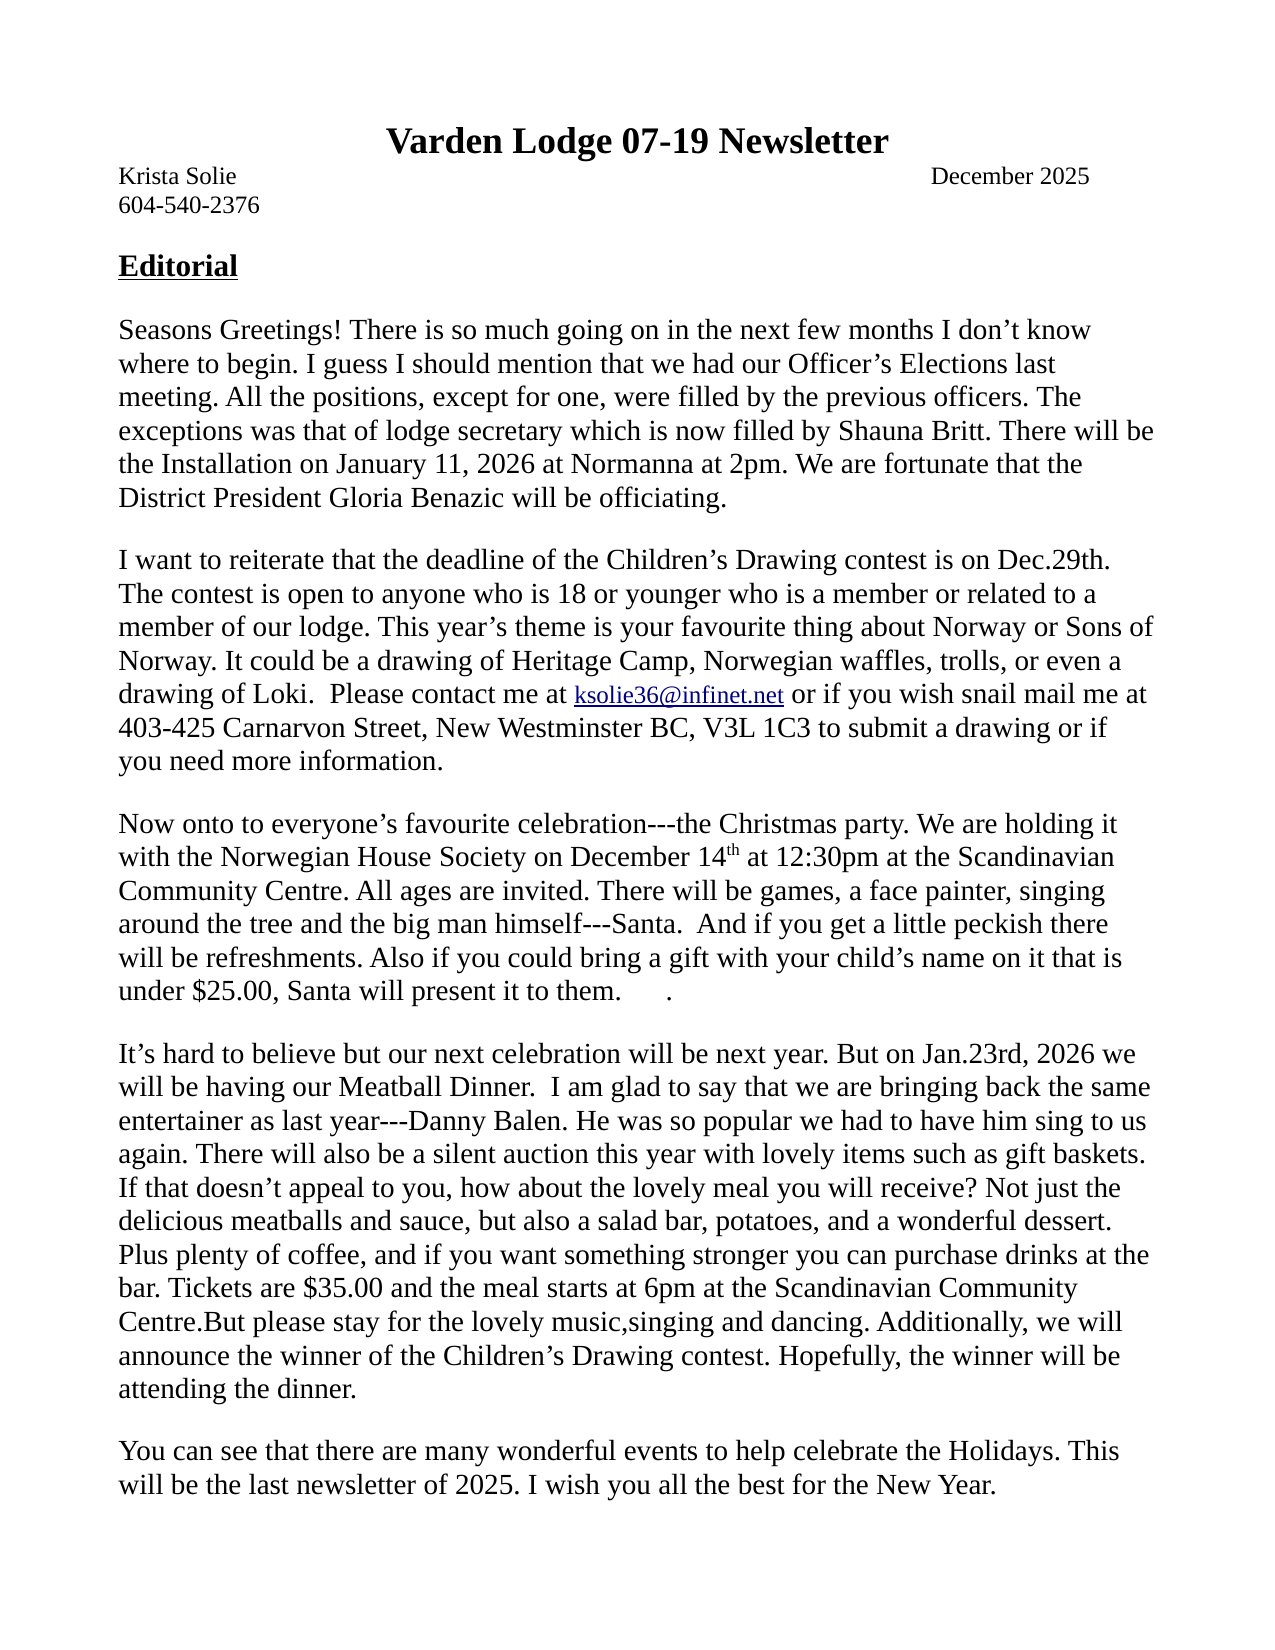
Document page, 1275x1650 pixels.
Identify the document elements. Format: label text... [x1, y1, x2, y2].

text It’s hard to believe but our next celebration will be next year. But on Jan.23rd, 2026 we will be having our Meatball Dinner. I am glad to say that we are bringing back the same entertainer as last year---Danny Balen. He was so popular we had to have him sing to us again. There will also be a silent auction this year with lovely items such as gift baskets. If that doesn’t appeal to you, how about the lovely meal you will receive? Not just the delicious meatballs and sauce, but also a salad bar, potatoes, and a wonderful dessert. Plus plenty of coffee, and if you want something stronger you can purchase drinks at the bar. Tickets are $35.00 and the meal starts at 6pm at the Scandinavian Community Centre.But please stay for the lovely music,singing and dancing. Additionally, we will announce the winner of the Children’s Drawing contest. Hopefully, the winner will be attending the dinner. [118, 1036, 1157, 1405]
text Varden Lodge 07-19 Newsletter [118, 118, 1157, 161]
text Now onto to everyone’s favourite celebration---the Christmas party. We are holding it with the Norwegian House Society on December 14th at 12:30pm at the Scandinavian Community Centre. All ages are invited. There will be games, a face painter, singing around the tree and the big man himself---Santa. And if you get a little peckish there will be refreshments. Also if you could bring a gift with your child’s name on it that is under $25.00, Santa will present it to them. . [118, 806, 1157, 1007]
text I want to reiterate that the deadline of the Children’s Drawing contest is on Dec.29th. The contest is open to anyone who is 18 or younger who is a member or related to a member of our lodge. This year’s theme is your favourite thing about Norway or Sons of Norway. It could be a drawing of Heritage Camp, Norwegian waffles, trolls, or even a drawing of Loki. Please contact me at ksolie36@infinet.net or if you wish snail mail me at 403-425 Carnarvon Street, New Westminster BC, V3L 1C3 to submit a drawing or if you need more information. [118, 542, 1157, 777]
text Editorial [118, 247, 1157, 283]
text Krista Solie December 2025 [118, 161, 1157, 190]
text You can see that there are many wonderful events to help celebrate the Holidays. This will be the last newsletter of 2025. I wish you all the best for the New Year. [118, 1433, 1157, 1501]
text 604-540-2376 [118, 190, 1157, 219]
text Seasons Greetings! There is so much going on in the next few months I don’t know where to begin. I guess I should mention that we had our Officer’s Elections last meeting. All the positions, except for one, were filled by the previous officers. The exceptions was that of lodge secretary which is now filled by Shauna Britt. There will be the Installation on January 11, 2026 at Normanna at 2pm. We are fortunate that the District President Gloria Benazic will be officiating. [118, 312, 1157, 513]
